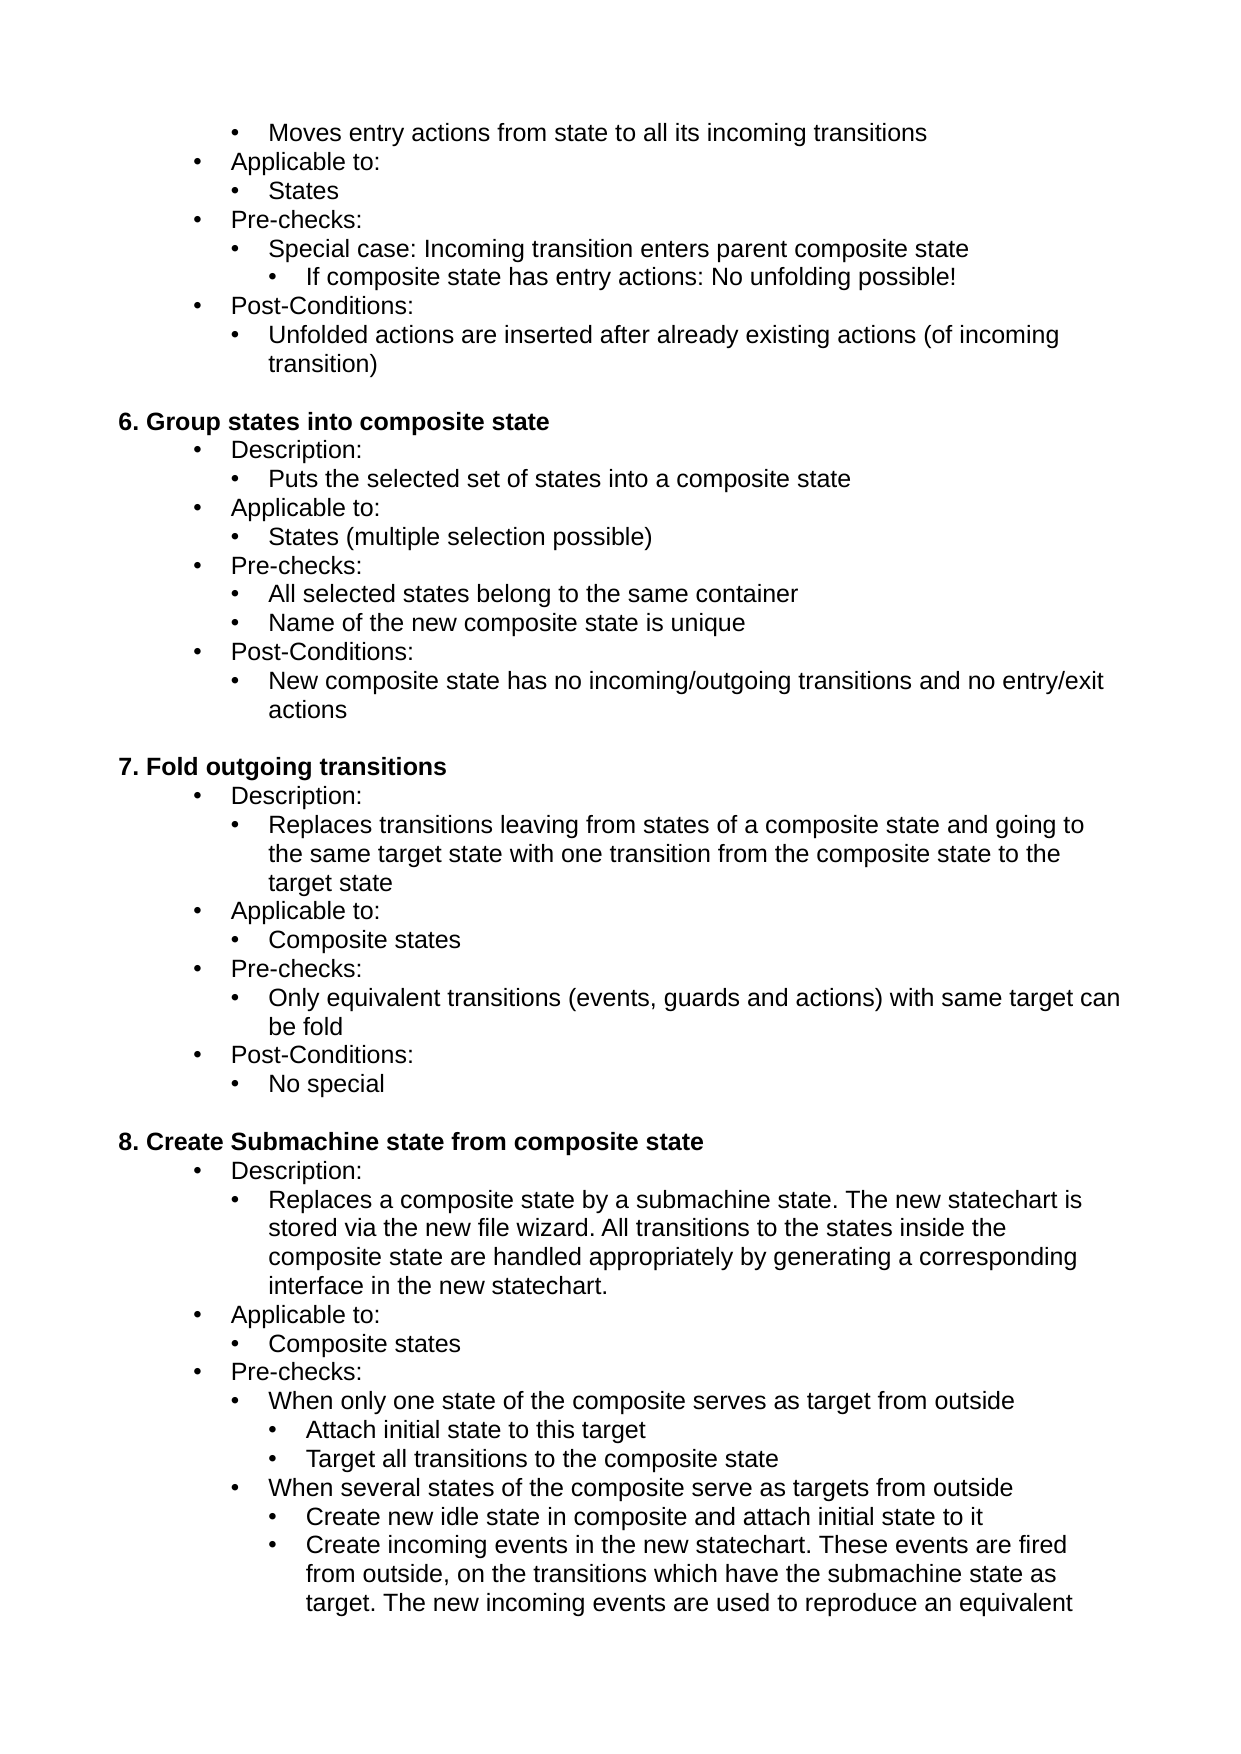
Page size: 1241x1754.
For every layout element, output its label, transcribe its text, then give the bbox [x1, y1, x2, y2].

text 6. Group states into composite state [118, 406, 1122, 435]
list Composite states [231, 925, 1122, 954]
list Applicable to: [193, 147, 1122, 176]
list Applicable to: [193, 1300, 1122, 1328]
list No special [231, 1069, 1122, 1098]
list Replaces transitions leaving from states of a composite state and going to the same target state with one transition from the composite state to the target state [231, 810, 1122, 896]
list Applicable to: [193, 493, 1122, 522]
list States [231, 176, 1122, 205]
list Attach initial state to this target [268, 1415, 1122, 1444]
list Composite states [231, 1328, 1122, 1357]
text 7. Fold outgoing transitions [118, 752, 1122, 781]
list Target all transitions to the composite state [268, 1444, 1122, 1473]
list States (multiple selection possible) [231, 522, 1122, 551]
list Pre-checks: [193, 954, 1122, 983]
list Only equivalent transitions (events, guards and actions) with same target can be fold [231, 983, 1122, 1041]
list Description: [193, 435, 1122, 464]
list Puts the selected set of states into a composite state [231, 464, 1122, 493]
list Moves entry actions from state to all its incoming transitions [231, 118, 1122, 147]
list Pre-checks: [193, 205, 1122, 233]
list Description: [193, 781, 1122, 810]
list Pre-checks: [193, 1357, 1122, 1386]
list When only one state of the composite serves as target from outside [231, 1386, 1122, 1415]
list Create new idle state in composite and attach initial state to it [268, 1502, 1122, 1531]
list Applicable to: [193, 896, 1122, 925]
list Name of the new composite state is unique [231, 608, 1122, 637]
list When several states of the composite serve as targets from outside [231, 1473, 1122, 1502]
list Pre-checks: [193, 551, 1122, 579]
text 8. Create Submachine state from composite state [118, 1127, 1122, 1156]
list Replaces a composite state by a submachine state. The new statechart is stored via the new file wizard. All transitions to the states inside the composite state are handled appropriately by generating a corresponding interface in the new statechart. [231, 1184, 1122, 1300]
list Special case: Incoming transition enters parent composite state [231, 233, 1122, 262]
list Post-Conditions: [193, 637, 1122, 666]
list Description: [193, 1156, 1122, 1184]
list All selected states belong to the same container [231, 579, 1122, 608]
list Unfolded actions are inserted after already existing actions (of incoming transition) [231, 320, 1122, 378]
list Post-Conditions: [193, 291, 1122, 320]
list Post-Conditions: [193, 1041, 1122, 1069]
list Create incoming events in the new statechart. These events are fired from outside, on the transitions which have the submachine state as target. The new incoming events are used to reproduce an equivalent [268, 1531, 1122, 1617]
list If composite state has entry actions: No unfolding possible! [268, 262, 1122, 291]
list New composite state has no incoming/outgoing transitions and no entry/exit actions [231, 666, 1122, 724]
